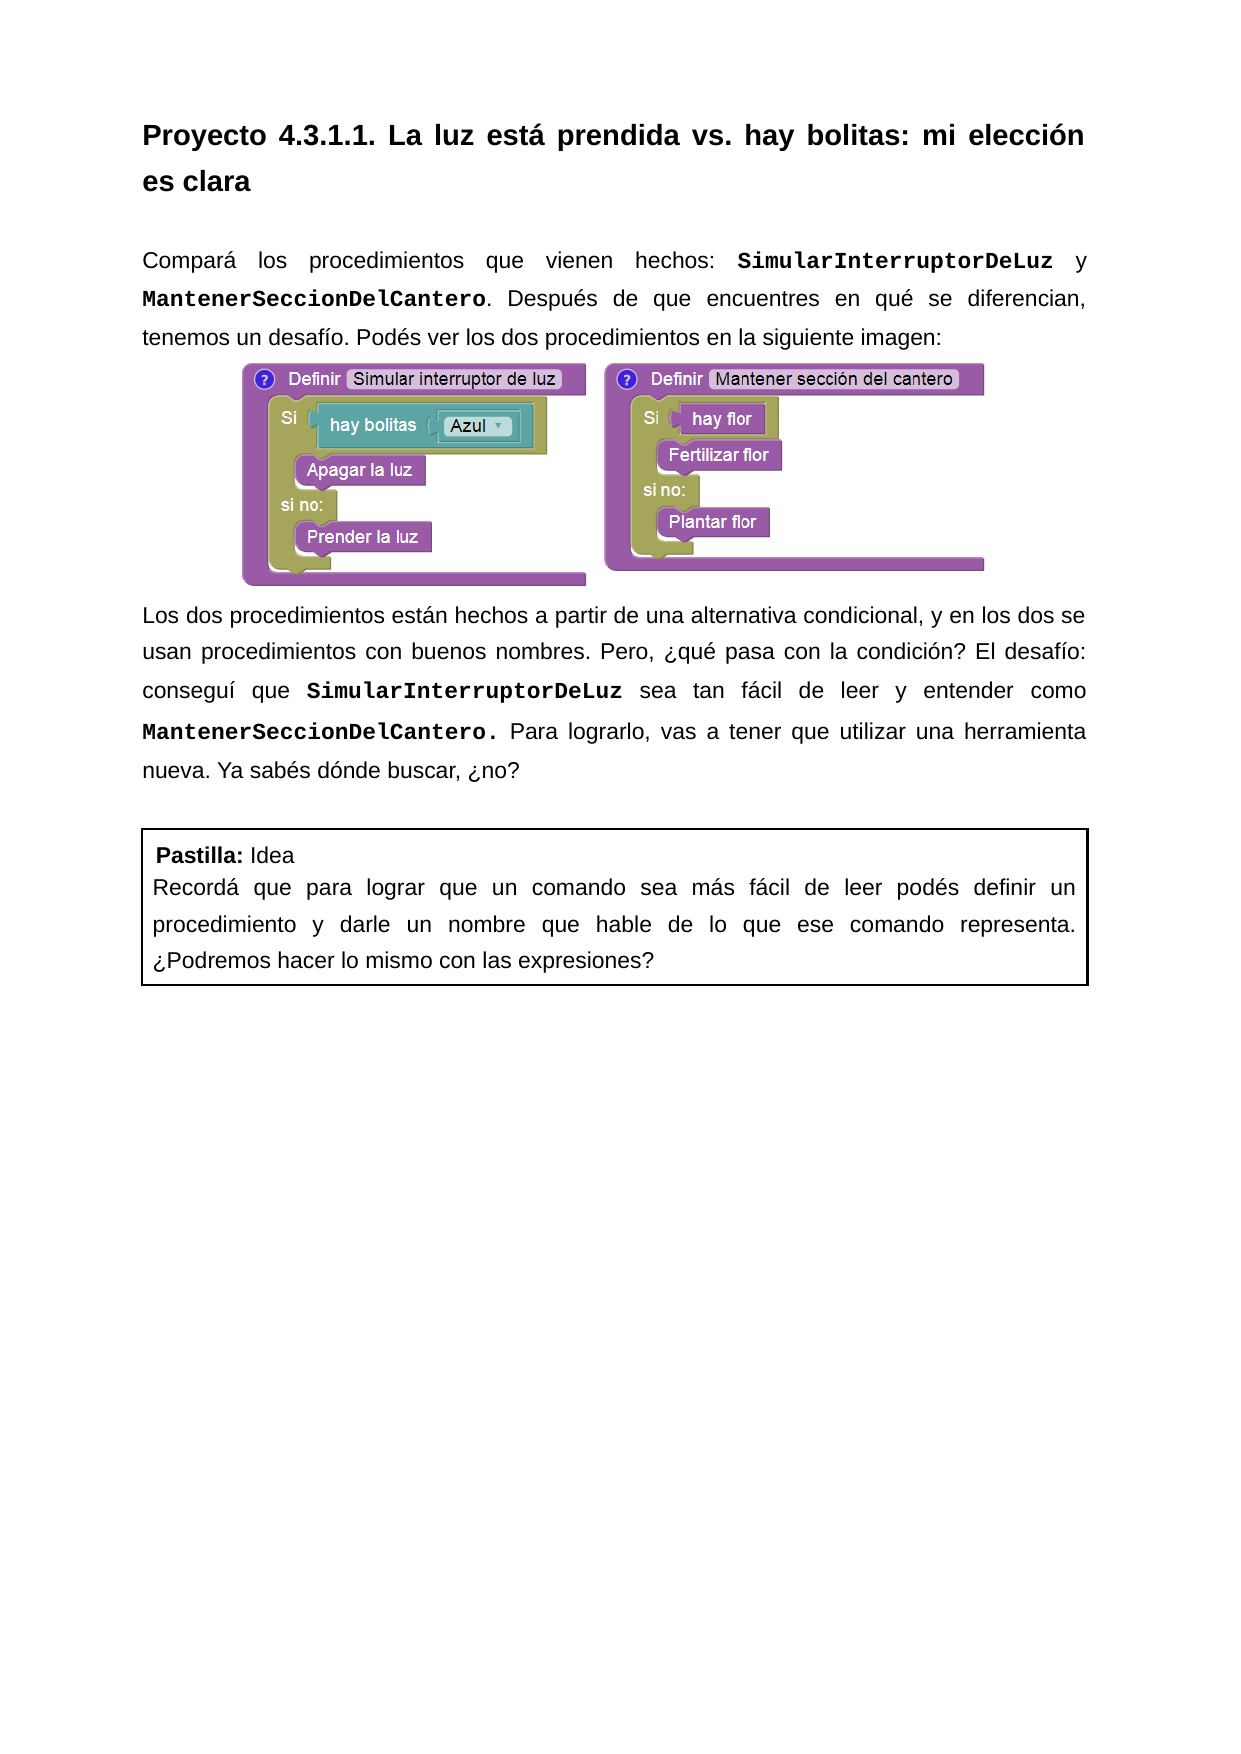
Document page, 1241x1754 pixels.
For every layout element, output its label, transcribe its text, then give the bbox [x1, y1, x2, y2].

text Los dos procedimientos están hechos a partir de una alternativa condicional, y en los dos se usan procedimientos con buenos nombres. Pero, ¿qué pasa con la condición? El desafío: conseguí que SimularInterruptorDeLuz sea tan fácil de leer y entender como MantenerSeccionDelCantero. Para lograrlo, vas a tener que utilizar una herramienta nueva. Ya sabés dónde buscar, ¿no? [142, 602, 1087, 783]
text Proyecto 4.3.1.1. La luz está prendida vs. hay bolitas: mi elección es clara [142, 118, 1087, 198]
table_header Pastilla: Idea Recordá que para lograr que un comando sea más fácil de leer podés definir un procedimiento y darle un nombre que hable de lo que ese comando representa. ¿Podremos hacer lo mismo con las expresiones? [143, 830, 1086, 984]
picture [230, 360, 999, 591]
text Compará los procedimientos que vienen hechos: SimularInterruptorDeLuz y MantenerSeccionDelCantero. Después de que encuentres en qué se diferencian, tenemos un desafío. Podés ver los dos procedimientos en la siguiente imagen: [142, 247, 1087, 350]
